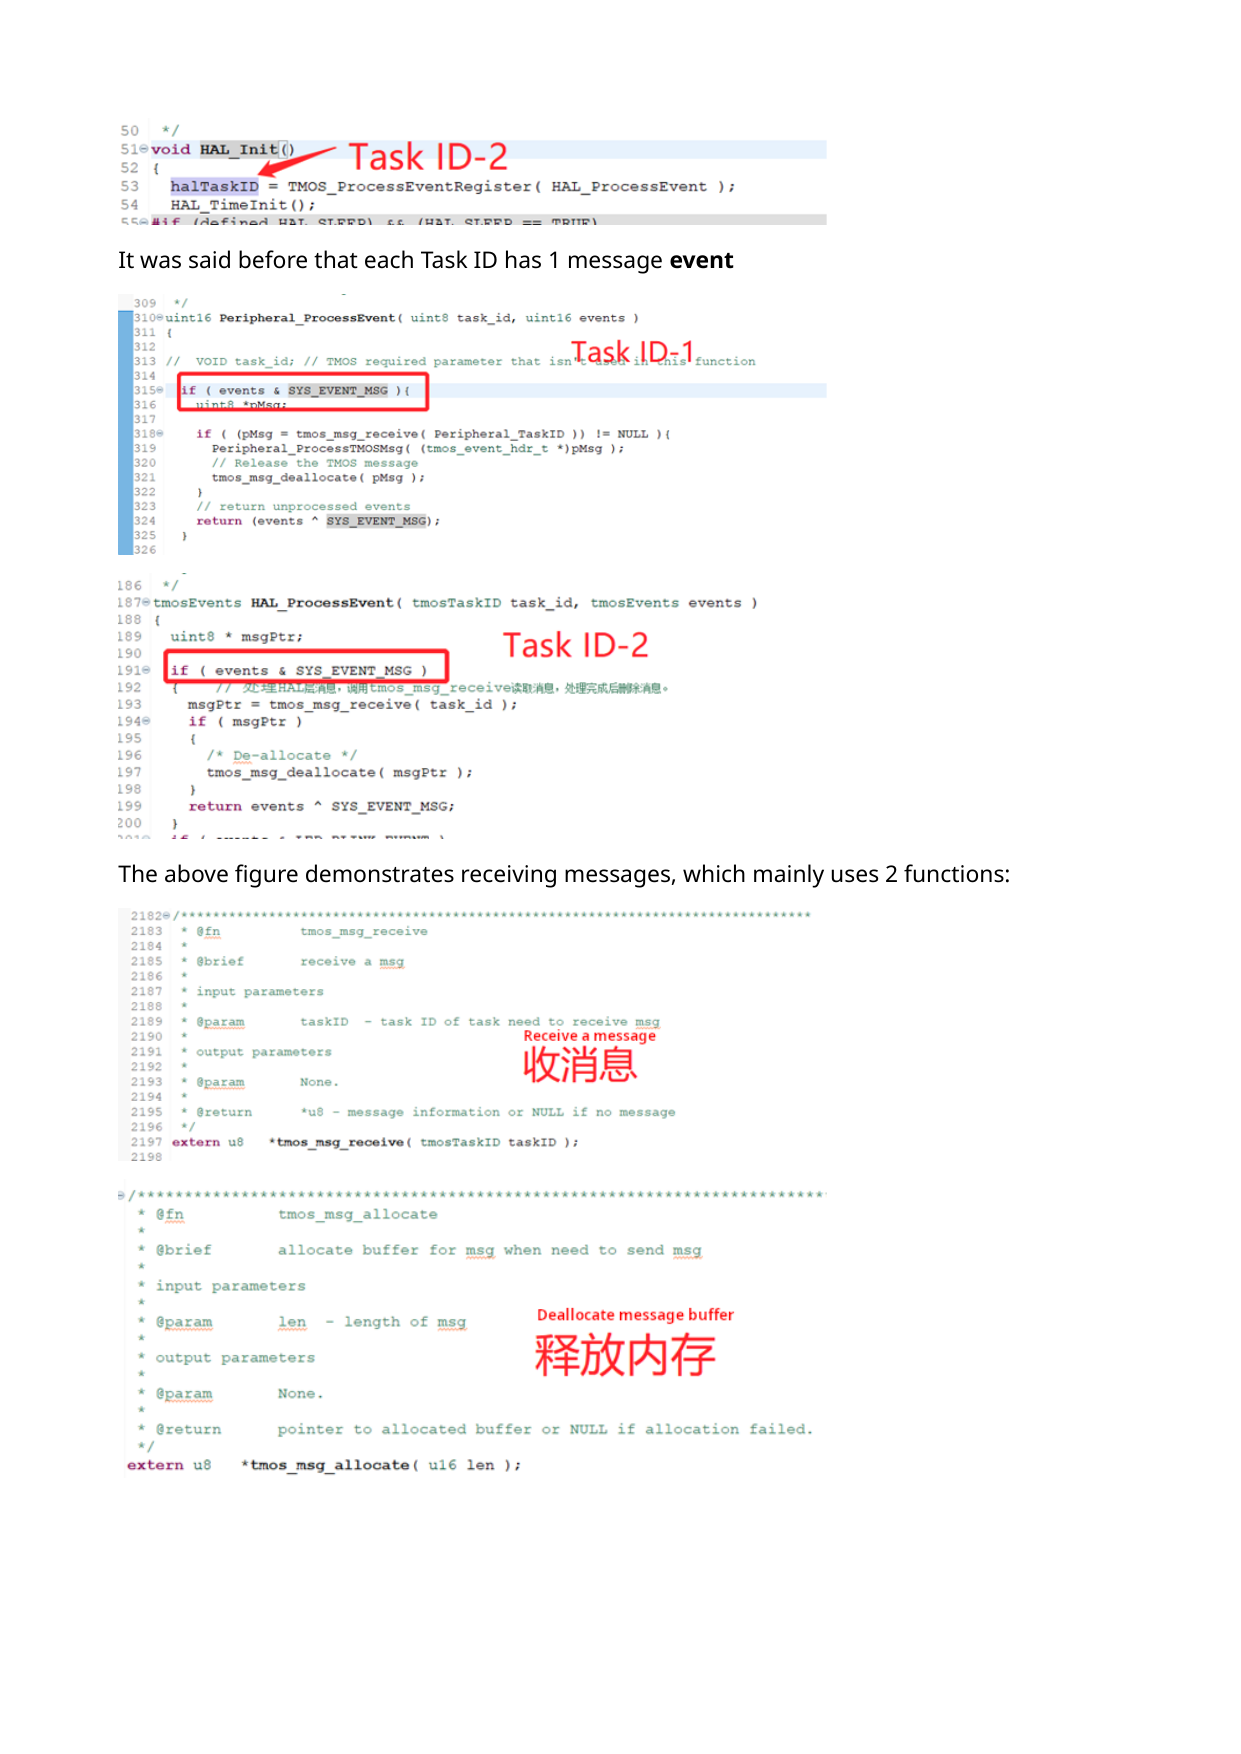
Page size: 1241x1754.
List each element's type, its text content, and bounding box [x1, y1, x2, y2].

picture [118, 294, 827, 555]
picture [118, 908, 827, 1161]
picture [118, 118, 827, 225]
picture [118, 573, 827, 839]
text It was said before that each Task ID has 1 message event [118, 244, 1122, 275]
picture [118, 1179, 827, 1478]
text The above figure demonstrates receiving messages, which mainly uses 2 functions: [118, 858, 1122, 889]
